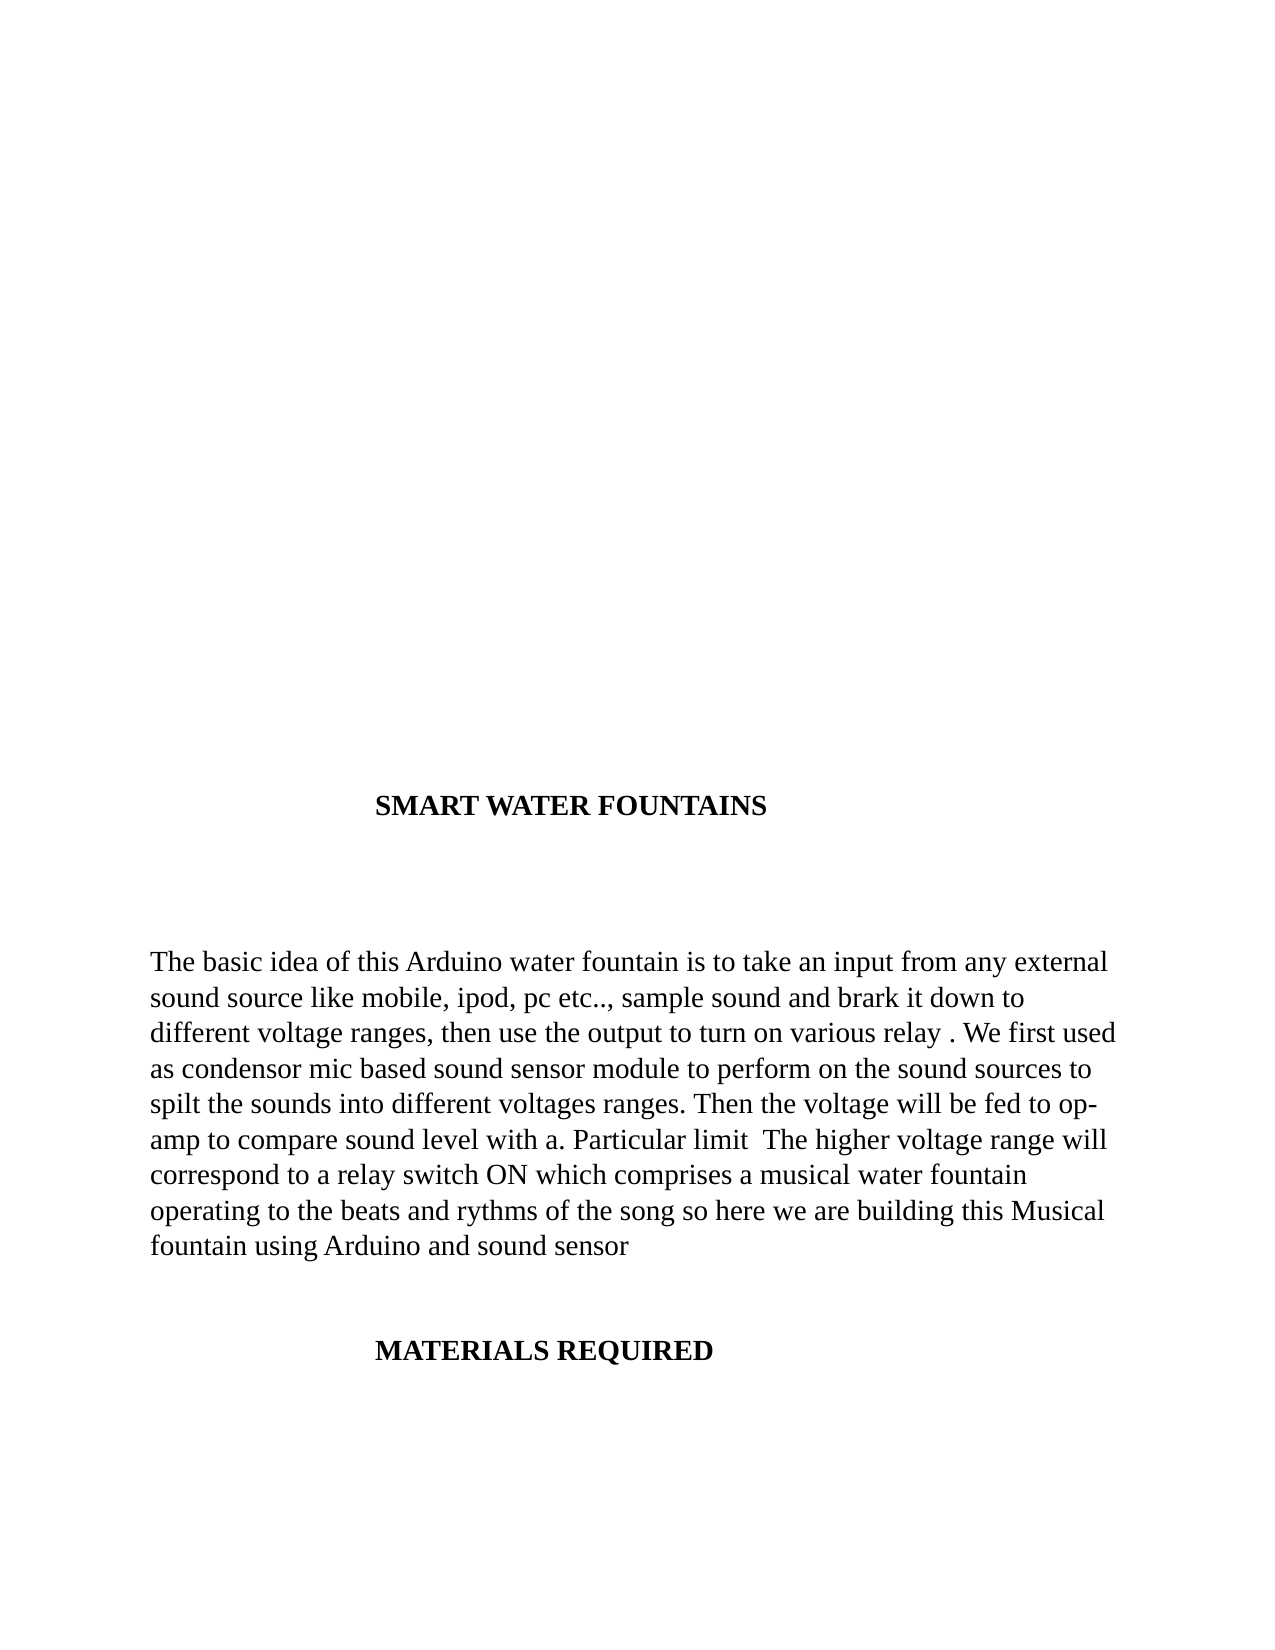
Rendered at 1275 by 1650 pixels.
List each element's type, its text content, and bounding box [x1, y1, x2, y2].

text MATERIALS REQUIRED [375, 1333, 1125, 1366]
text The basic idea of this Arduino water fountain is to take an input from any external sound source like mobile, ipod, pc etc.., sample sound and brark it down to different voltage ranges, then use the output to turn on various relay . We first used as condensor mic based sound sensor module to perform on the sound sources to spilt the sounds into different voltages ranges. Then the voltage will be fed to op- amp to compare sound level with a. Particular limit The higher voltage range will correspond to a relay switch ON which comprises a musical water fountain operating to the beats and rythms of the song so here we are building this Musical fountain using Arduino and sound sensor [150, 944, 1125, 1262]
text SMART WATER FOUNTAINS [375, 788, 1125, 821]
